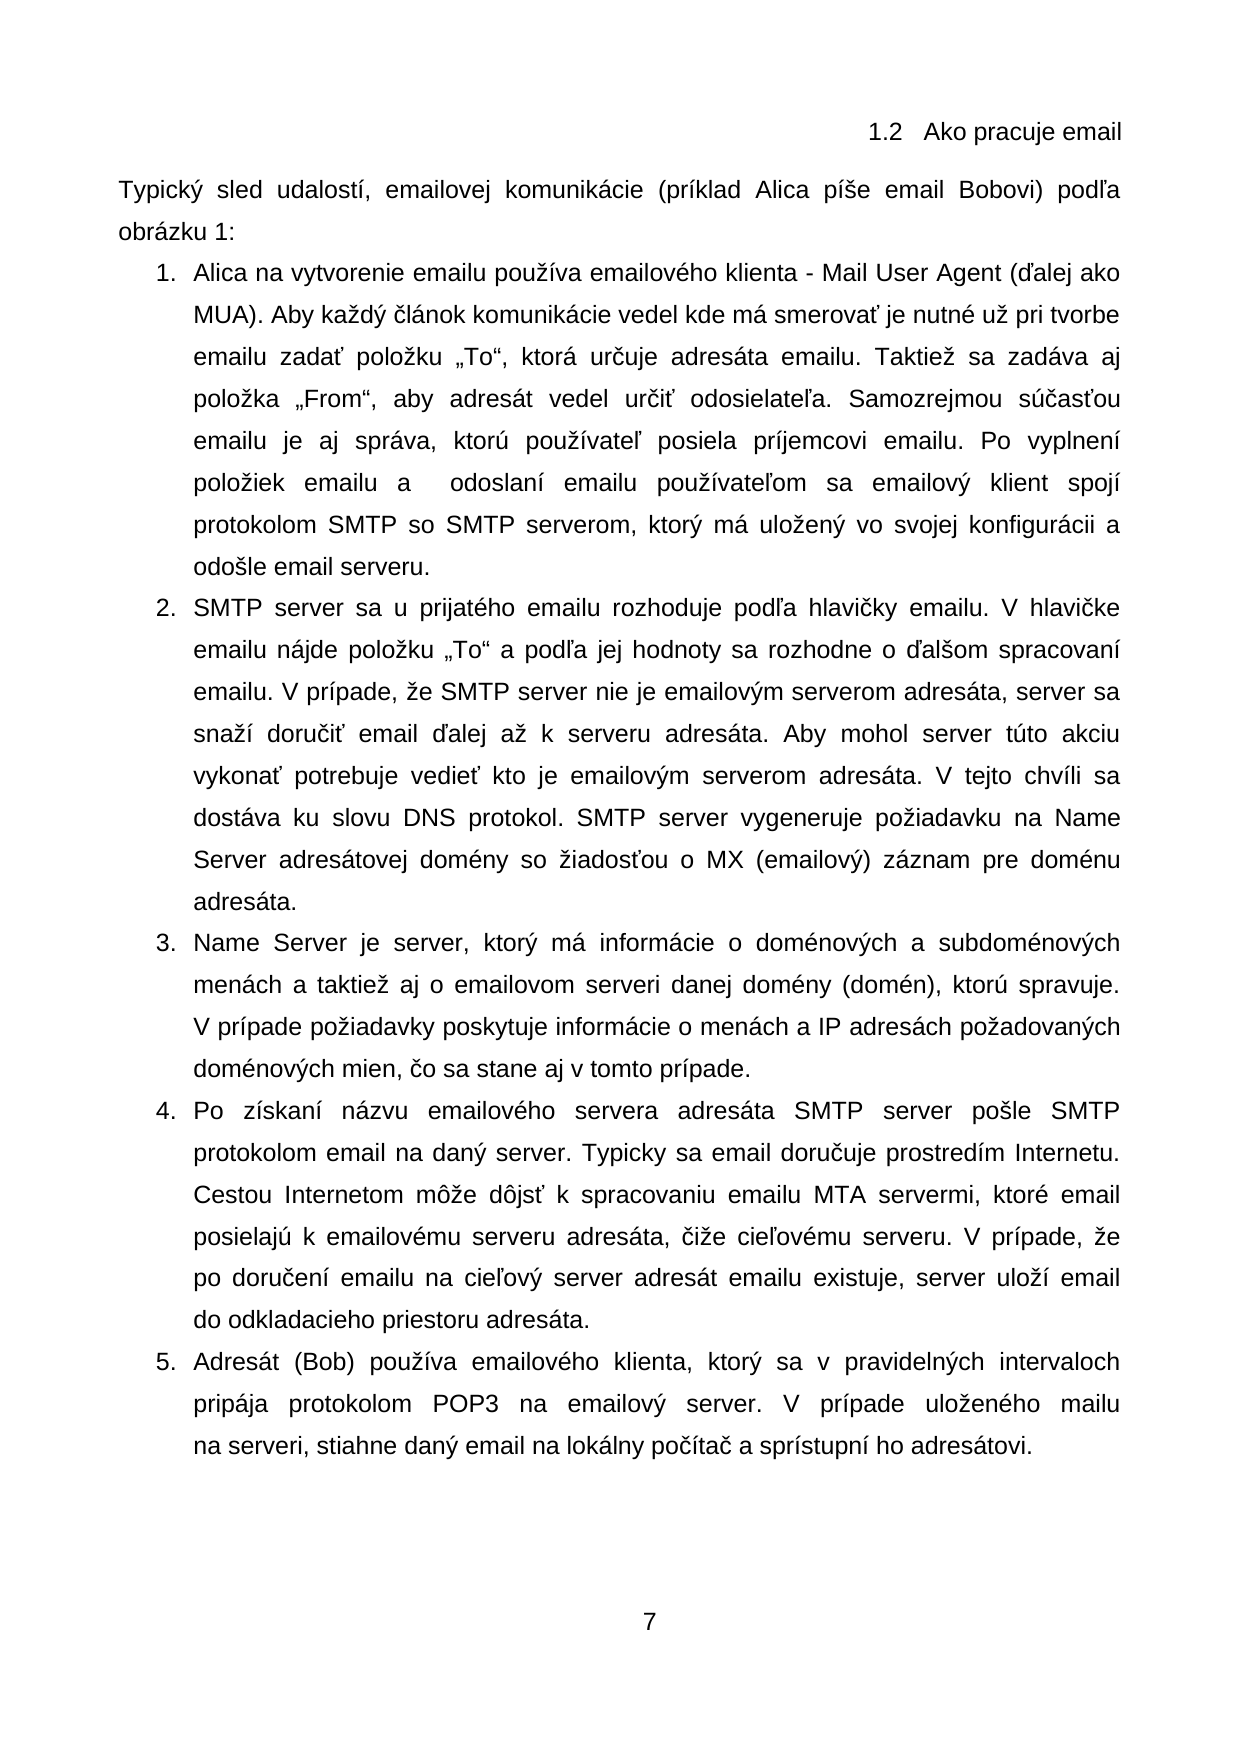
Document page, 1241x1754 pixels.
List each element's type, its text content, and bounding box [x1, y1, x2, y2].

list Name Server je server, ktorý má informácie o doménových a subdoménových menách a taktiež aj o emailovom serveri danej domény (domén), ktorú spravuje. V prípade požiadavky poskytuje informácie o menách a IP adresách požadovaných doménových mien, čo sa stane aj v tomto prípade. [156, 929, 1122, 1083]
list Alica na vytvorenie emailu používa emailového klienta - Mail User Agent (ďalej ako MUA). Aby každý článok komunikácie vedel kde má smerovať je nutné už pri tvorbe emailu zadať položku „To“, ktorá určuje adresáta emailu. Taktiež sa zadáva aj položka „From“, aby adresát vedel určiť odosielateľa. Samozrejmou súčasťou emailu je aj správa, ktorú používateľ posiela príjemcovi emailu. Po vyplnení položiek emailu a odoslaní emailu používateľom sa emailový klient spojí protokolom SMTP so SMTP serverom, ktorý má uložený vo svojej konfigurácii a odošle email serveru. [156, 259, 1122, 580]
list Adresát (Bob) používa emailového klienta, ktorý sa v pravidelných intervaloch pripája protokolom POP3 na emailový server. V prípade uloženého mailu na serveri, stiahne daný email na lokálny počítač a sprístupní ho adresátovi. [156, 1348, 1122, 1460]
text Typický sled udalostí, emailovej komunikácie (príklad Alica píše email Bobovi) podľa obrázku 1: [118, 176, 1122, 245]
list Po získaní názvu emailového servera adresáta SMTP server pošle SMTP protokolom email na daný server. Typicky sa email doručuje prostredím Internetu. Cestou Internetom môže dôjsť k spracovaniu emailu MTA servermi, ktoré email posielajú k emailovému serveru adresáta, čiže cieľovému serveru. V prípade, že po doručení emailu na cieľový server adresát emailu existuje, server uloží email do odkladacieho priestoru adresáta. [156, 1097, 1122, 1334]
list SMTP server sa u prijatého emailu rozhoduje podľa hlavičky emailu. V hlavičke emailu nájde položku „To“ a podľa jej hodnoty sa rozhodne o ďalšom spracovaní emailu. V prípade, že SMTP server nie je emailovým serverom adresáta, server sa snaží doručiť email ďalej až k serveru adresáta. Aby mohol server túto akciu vykonať potrebuje vedieť kto je emailovým serverom adresáta. V tejto chvíli sa dostáva ku slovu DNS protokol. SMTP server vygeneruje požiadavku na Name Server adresátovej domény so žiadosťou o MX (emailový) záznam pre doménu adresáta. [156, 594, 1122, 915]
